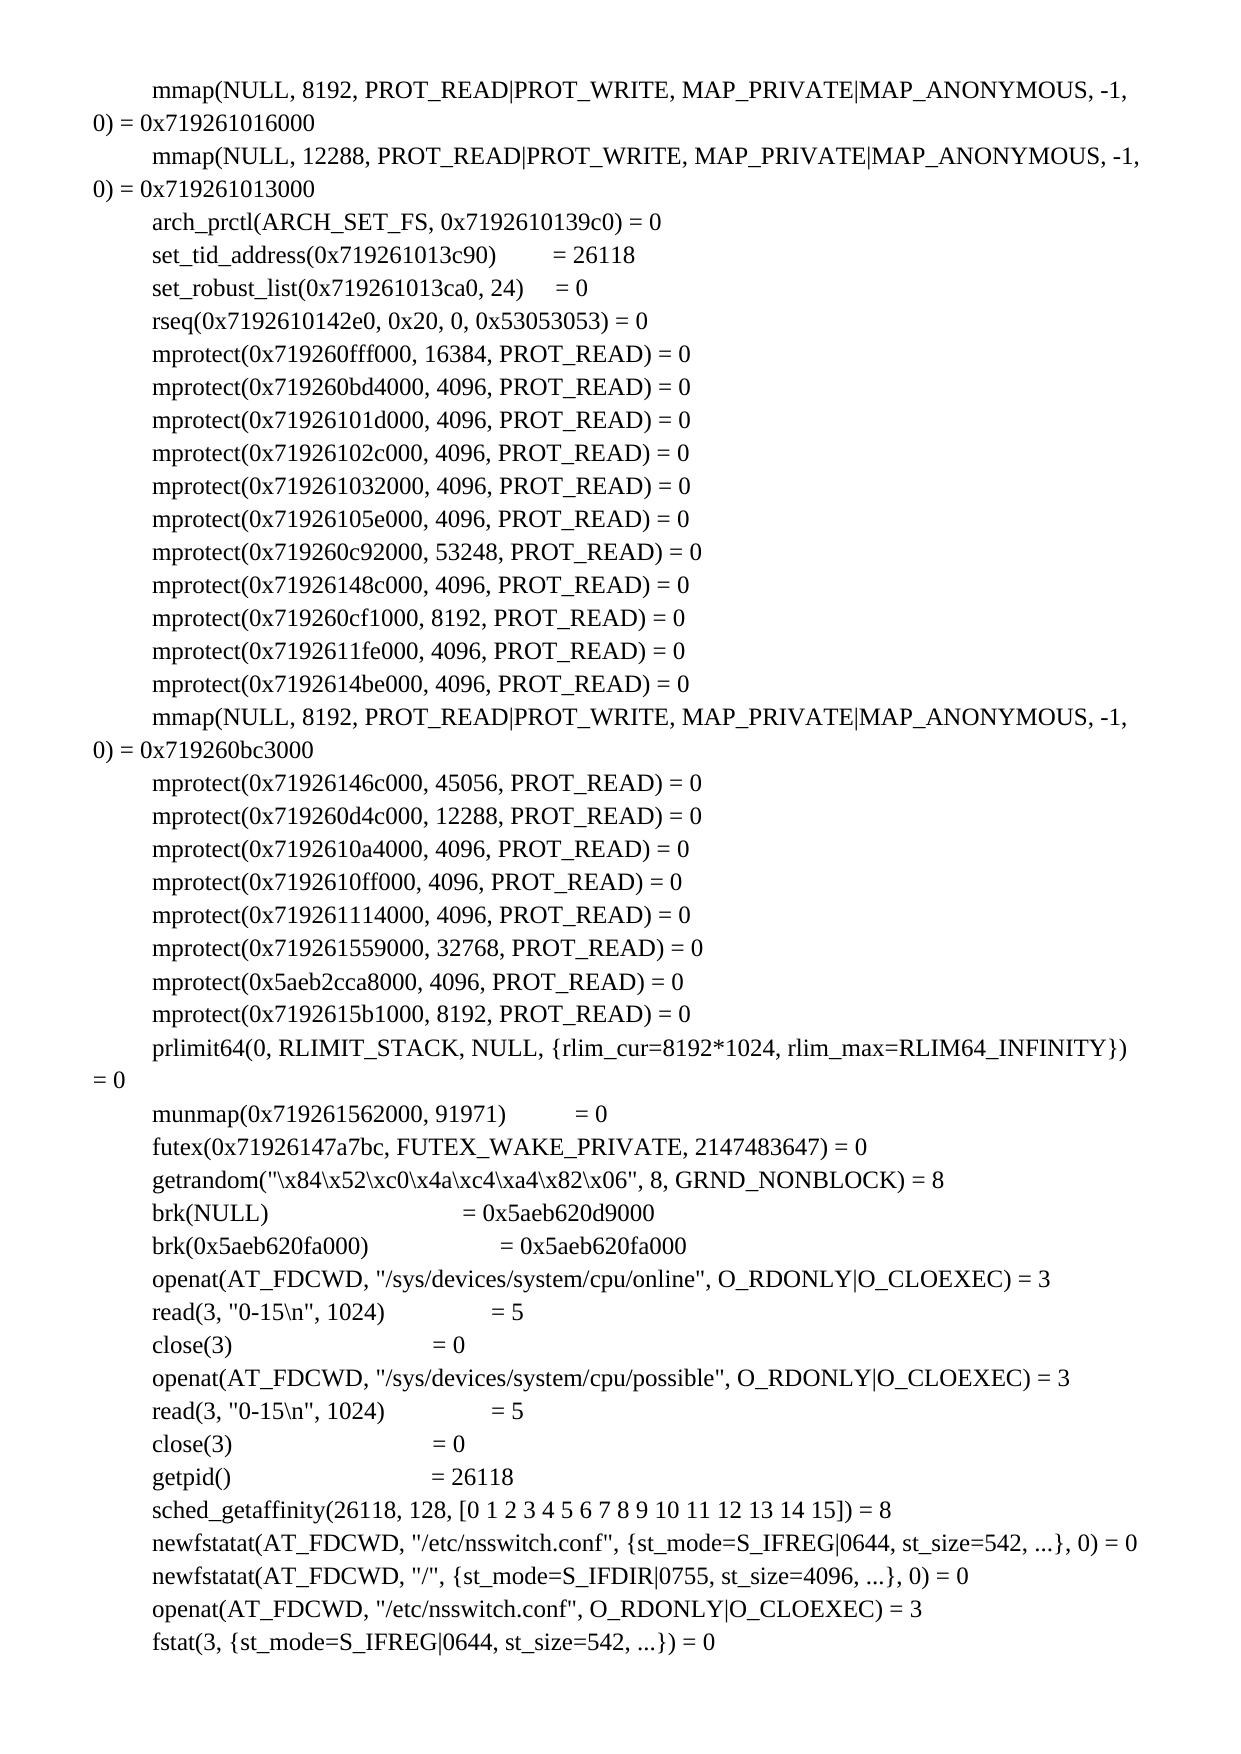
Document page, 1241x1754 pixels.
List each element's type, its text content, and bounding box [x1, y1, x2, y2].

text mmap(NULL, 8192, PROT_READ|PROT_WRITE, MAP_PRIVATE|MAP_ANONYMOUS, -1, 0) = 0x719261016000 [93, 75, 1147, 137]
text set_robust_list(0x719261013ca0, 24) = 0 [93, 273, 1147, 302]
text mprotect(0x7192615b1000, 8192, PROT_READ) = 0 [93, 999, 1147, 1028]
text mprotect(0x719260bd4000, 4096, PROT_READ) = 0 [93, 372, 1147, 401]
text mprotect(0x719261114000, 4096, PROT_READ) = 0 [93, 901, 1147, 929]
text mprotect(0x71926105e000, 4096, PROT_READ) = 0 [93, 504, 1147, 533]
text read(3, "0-15\n", 1024) = 5 [93, 1297, 1147, 1326]
text newfstatat(AT_FDCWD, "/", {st_mode=S_IFDIR|0755, st_size=4096, ...}, 0) = 0 [93, 1561, 1147, 1590]
text munmap(0x719261562000, 91971) = 0 [93, 1099, 1147, 1127]
text openat(AT_FDCWD, "/etc/nsswitch.conf", O_RDONLY|O_CLOEXEC) = 3 [93, 1594, 1147, 1623]
text openat(AT_FDCWD, "/sys/devices/system/cpu/online", O_RDONLY|O_CLOEXEC) = 3 [93, 1264, 1147, 1292]
text mprotect(0x719261559000, 32768, PROT_READ) = 0 [93, 933, 1147, 962]
text rseq(0x7192610142e0, 0x20, 0, 0x53053053) = 0 [93, 306, 1147, 335]
text mprotect(0x7192614be000, 4096, PROT_READ) = 0 [93, 669, 1147, 698]
text newfstatat(AT_FDCWD, "/etc/nsswitch.conf", {st_mode=S_IFREG|0644, st_size=542, ...}, 0) = 0 [93, 1528, 1147, 1557]
text prlimit64(0, RLIMIT_STACK, NULL, {rlim_cur=8192*1024, rlim_max=RLIM64_INFINITY}) = 0 [93, 1033, 1147, 1094]
text mprotect(0x7192610ff000, 4096, PROT_READ) = 0 [93, 867, 1147, 896]
text mprotect(0x71926146c000, 45056, PROT_READ) = 0 [93, 768, 1147, 797]
text getrandom("\x84\x52\xc0\x4a\xc4\xa4\x82\x06", 8, GRND_NONBLOCK) = 8 [93, 1165, 1147, 1193]
text mprotect(0x7192611fe000, 4096, PROT_READ) = 0 [93, 636, 1147, 665]
text arch_prctl(ARCH_SET_FS, 0x7192610139c0) = 0 [93, 207, 1147, 236]
text getpid() = 26118 [93, 1462, 1147, 1491]
text mprotect(0x71926148c000, 4096, PROT_READ) = 0 [93, 570, 1147, 599]
text mprotect(0x71926101d000, 4096, PROT_READ) = 0 [93, 405, 1147, 434]
text mprotect(0x71926102c000, 4096, PROT_READ) = 0 [93, 438, 1147, 467]
text sched_getaffinity(26118, 128, [0 1 2 3 4 5 6 7 8 9 10 11 12 13 14 15]) = 8 [93, 1495, 1147, 1524]
text mprotect(0x719260fff000, 16384, PROT_READ) = 0 [93, 339, 1147, 368]
text brk(0x5aeb620fa000) = 0x5aeb620fa000 [93, 1231, 1147, 1259]
text openat(AT_FDCWD, "/sys/devices/system/cpu/possible", O_RDONLY|O_CLOEXEC) = 3 [93, 1363, 1147, 1392]
text mprotect(0x719260d4c000, 12288, PROT_READ) = 0 [93, 801, 1147, 830]
text brk(NULL) = 0x5aeb620d9000 [93, 1198, 1147, 1226]
text mprotect(0x7192610a4000, 4096, PROT_READ) = 0 [93, 834, 1147, 863]
text close(3) = 0 [93, 1429, 1147, 1458]
text mmap(NULL, 8192, PROT_READ|PROT_WRITE, MAP_PRIVATE|MAP_ANONYMOUS, -1, 0) = 0x719260bc3000 [93, 702, 1147, 764]
text mprotect(0x719260c92000, 53248, PROT_READ) = 0 [93, 537, 1147, 566]
text mmap(NULL, 12288, PROT_READ|PROT_WRITE, MAP_PRIVATE|MAP_ANONYMOUS, -1, 0) = 0x719261013000 [93, 141, 1147, 203]
text mprotect(0x719261032000, 4096, PROT_READ) = 0 [93, 471, 1147, 500]
text futex(0x71926147a7bc, FUTEX_WAKE_PRIVATE, 2147483647) = 0 [93, 1132, 1147, 1160]
text read(3, "0-15\n", 1024) = 5 [93, 1396, 1147, 1424]
text set_tid_address(0x719261013c90) = 26118 [93, 240, 1147, 269]
text close(3) = 0 [93, 1330, 1147, 1358]
text mprotect(0x719260cf1000, 8192, PROT_READ) = 0 [93, 603, 1147, 632]
text fstat(3, {st_mode=S_IFREG|0644, st_size=542, ...}) = 0 [93, 1627, 1147, 1656]
text mprotect(0x5aeb2cca8000, 4096, PROT_READ) = 0 [93, 967, 1147, 995]
